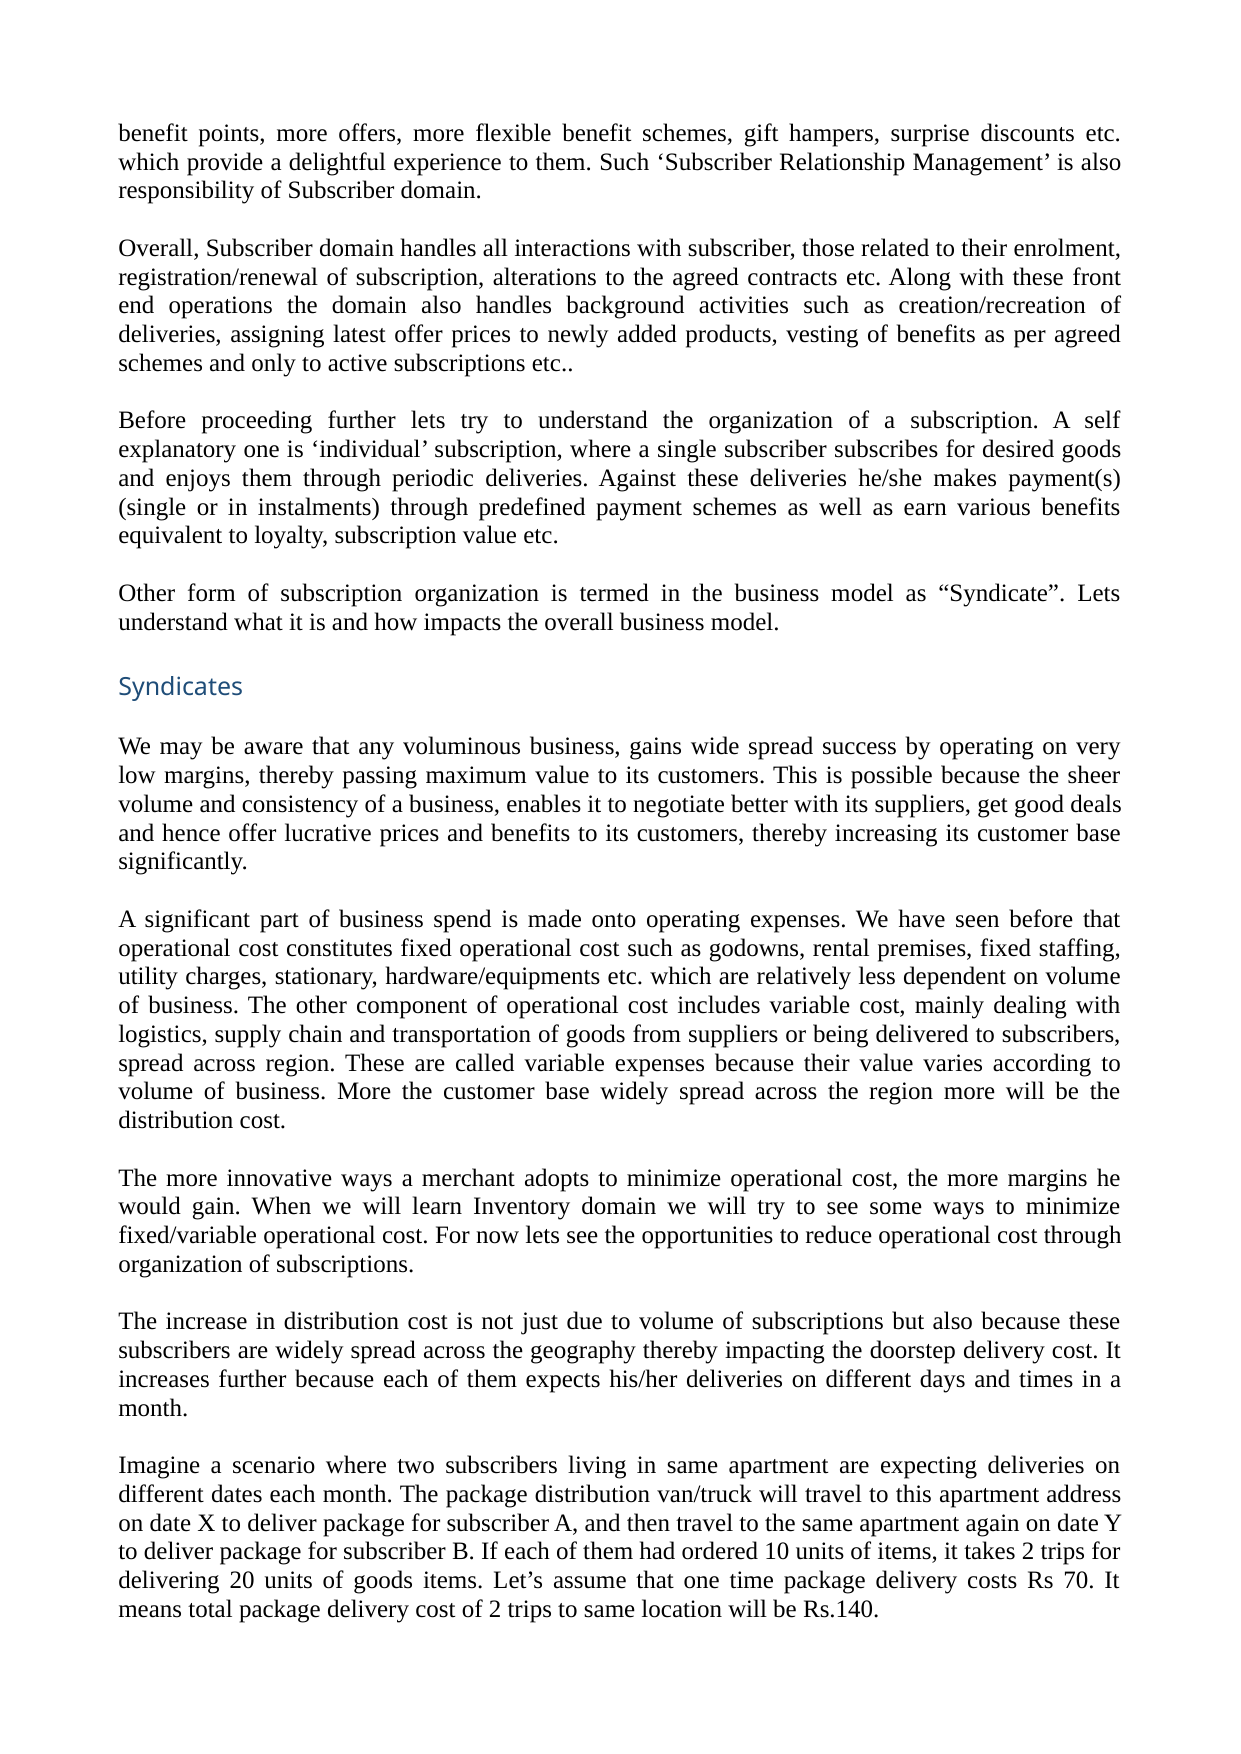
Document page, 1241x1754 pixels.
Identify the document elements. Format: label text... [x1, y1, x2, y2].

subtitle Syndicates [118, 668, 1122, 703]
text A significant part of business spend is made onto operating expenses. We have seen before that operational cost constitutes fixed operational cost such as godowns, rental premises, fixed staffing, utility charges, stationary, hardware/equipments etc. which are relatively less dependent on volume of business. The other component of operational cost includes variable cost, mainly dealing with logistics, supply chain and transportation of goods from suppliers or being delivered to subscribers, spread across region. These are called variable expenses because their value varies according to volume of business. More the customer base widely spread across the region more will be the distribution cost. [118, 904, 1122, 1134]
text Other form of subscription organization is termed in the business model as “Syndicate”. Lets understand what it is and how impacts the overall business model. [118, 578, 1122, 636]
text Before proceeding further lets try to understand the organization of a subscription. A self explanatory one is ‘individual’ subscription, where a single subscriber subscribes for desired goods and enjoys them through periodic deliveries. Against these deliveries he/she makes payment(s)(single or in instalments) through predefined payment schemes as well as earn various benefits equivalent to loyalty, subscription value etc. [118, 406, 1122, 549]
text The increase in distribution cost is not just due to volume of subscriptions but also because these subscribers are widely spread across the geography thereby impacting the doorstep delivery cost. It increases further because each of them expects his/her deliveries on different days and times in a month. [118, 1306, 1122, 1421]
text Overall, Subscriber domain handles all interactions with subscriber, those related to their enrolment, registration/renewal of subscription, alterations to the agreed contracts etc. Along with these front end operations the domain also handles background activities such as creation/recreation of deliveries, assigning latest offer prices to newly added products, vesting of benefits as per agreed schemes and only to active subscriptions etc.. [118, 233, 1122, 377]
text The more innovative ways a merchant adopts to minimize operational cost, the more margins he would gain. When we will learn Inventory domain we will try to see some ways to minimize fixed/variable operational cost. For now lets see the opportunities to reduce operational cost through organization of subscriptions. [118, 1163, 1122, 1278]
text We may be aware that any voluminous business, gains wide spread success by operating on very low margins, thereby passing maximum value to its customers. This is possible because the sheer volume and consistency of a business, enables it to negotiate better with its suppliers, get good deals and hence offer lucrative prices and benefits to its customers, thereby increasing its customer base significantly. [118, 731, 1122, 875]
text Imagine a scenario where two subscribers living in same apartment are expecting deliveries on different dates each month. The package distribution van/truck will travel to this apartment address on date X to deliver package for subscriber A, and then travel to the same apartment again on date Y to deliver package for subscriber B. If each of them had ordered 10 units of items, it takes 2 trips for delivering 20 units of goods items. Let’s assume that one time package delivery costs Rs 70. It means total package delivery cost of 2 trips to same location will be Rs.140. [118, 1450, 1122, 1623]
text benefit points, more offers, more flexible benefit schemes, gift hampers, surprise discounts etc. which provide a delightful experience to them. Such ‘Subscriber Relationship Management’ is also responsibility of Subscriber domain. [118, 118, 1122, 204]
